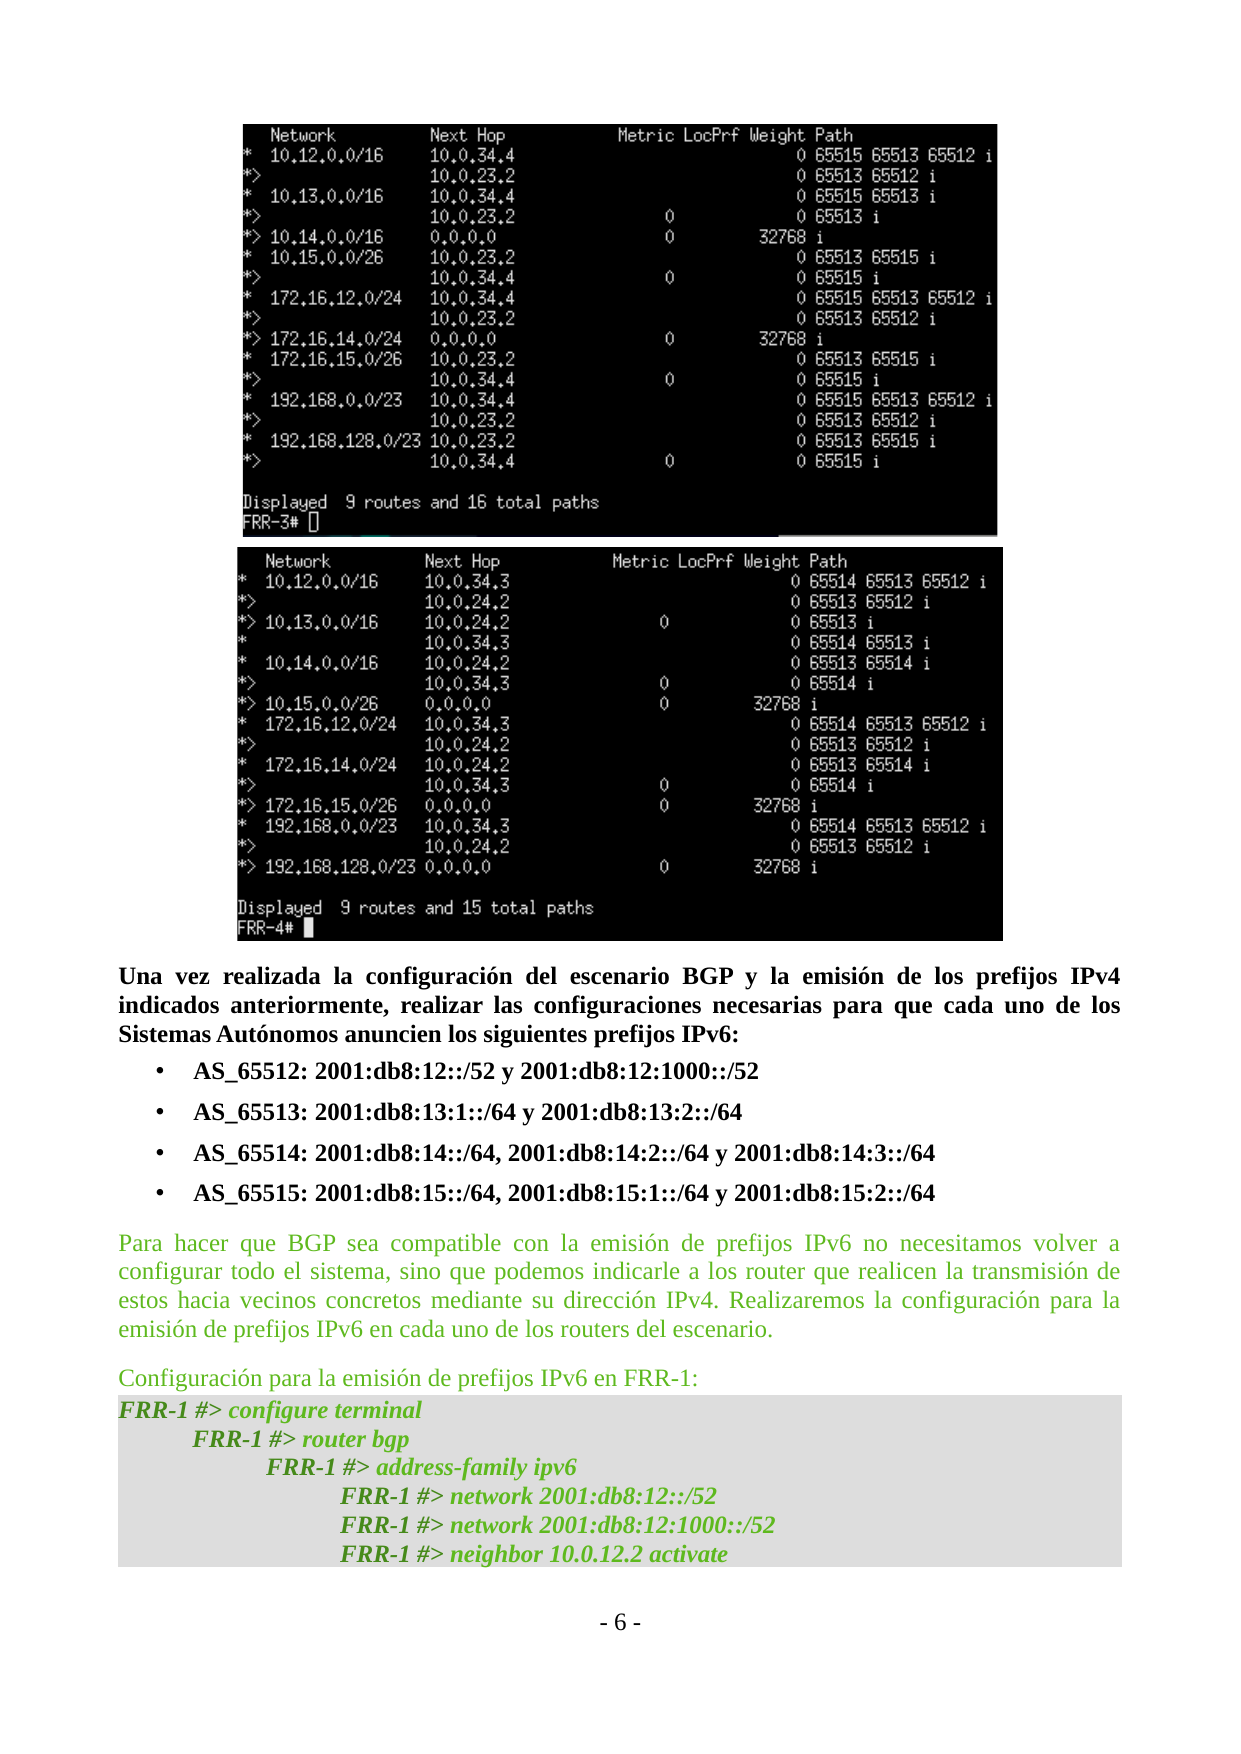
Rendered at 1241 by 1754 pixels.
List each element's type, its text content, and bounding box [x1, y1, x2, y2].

text FRR-1 #> router bgp [118, 1424, 1122, 1452]
text FRR-1 #> network 2001:db8:12::/52 [118, 1481, 1122, 1510]
list AS_65515: 2001:db8:15::/64, 2001:db8:15:1::/64 y 2001:db8:15:2::/64 [156, 1178, 1122, 1207]
text FRR-1 #> network 2001:db8:12:1000::/52 [118, 1510, 1122, 1539]
picture [242, 124, 998, 537]
picture [237, 547, 1003, 941]
text FRR-1 #> address-family ipv6 [118, 1452, 1122, 1481]
text Para hacer que BGP sea compatible con la emisión de prefijos IPv6 no necesitamos volver a configurar todo el sistema, sino que podemos indicarle a los router que realicen la transmisión de estos hacia vecinos concretos mediante su dirección IPv4. Realizaremos la configuración para la emisión de prefijos IPv6 en cada uno de los routers del escenario. [118, 1228, 1122, 1343]
text FRR-1 #> neighbor 10.0.12.2 activate [118, 1539, 1122, 1567]
text Una vez realizada la configuración del escenario BGP y la emisión de los prefijos IPv4 indicados anteriormente, realizar las configuraciones necesarias para que cada uno de los Sistemas Autónomos anuncien los siguientes prefijos IPv6: [59, 118, 1122, 1048]
list AS_65512: 2001:db8:12::/52 y 2001:db8:12:1000::/52 [156, 1056, 1122, 1085]
list AS_65514: 2001:db8:14::/64, 2001:db8:14:2::/64 y 2001:db8:14:3::/64 [156, 1138, 1122, 1166]
text Configuración para la emisión de prefijos IPv6 en FRR-1: [118, 1363, 1122, 1392]
text FRR-1 #> configure terminal [118, 1395, 1122, 1424]
list AS_65513: 2001:db8:13:1::/64 y 2001:db8:13:2::/64 [156, 1097, 1122, 1126]
